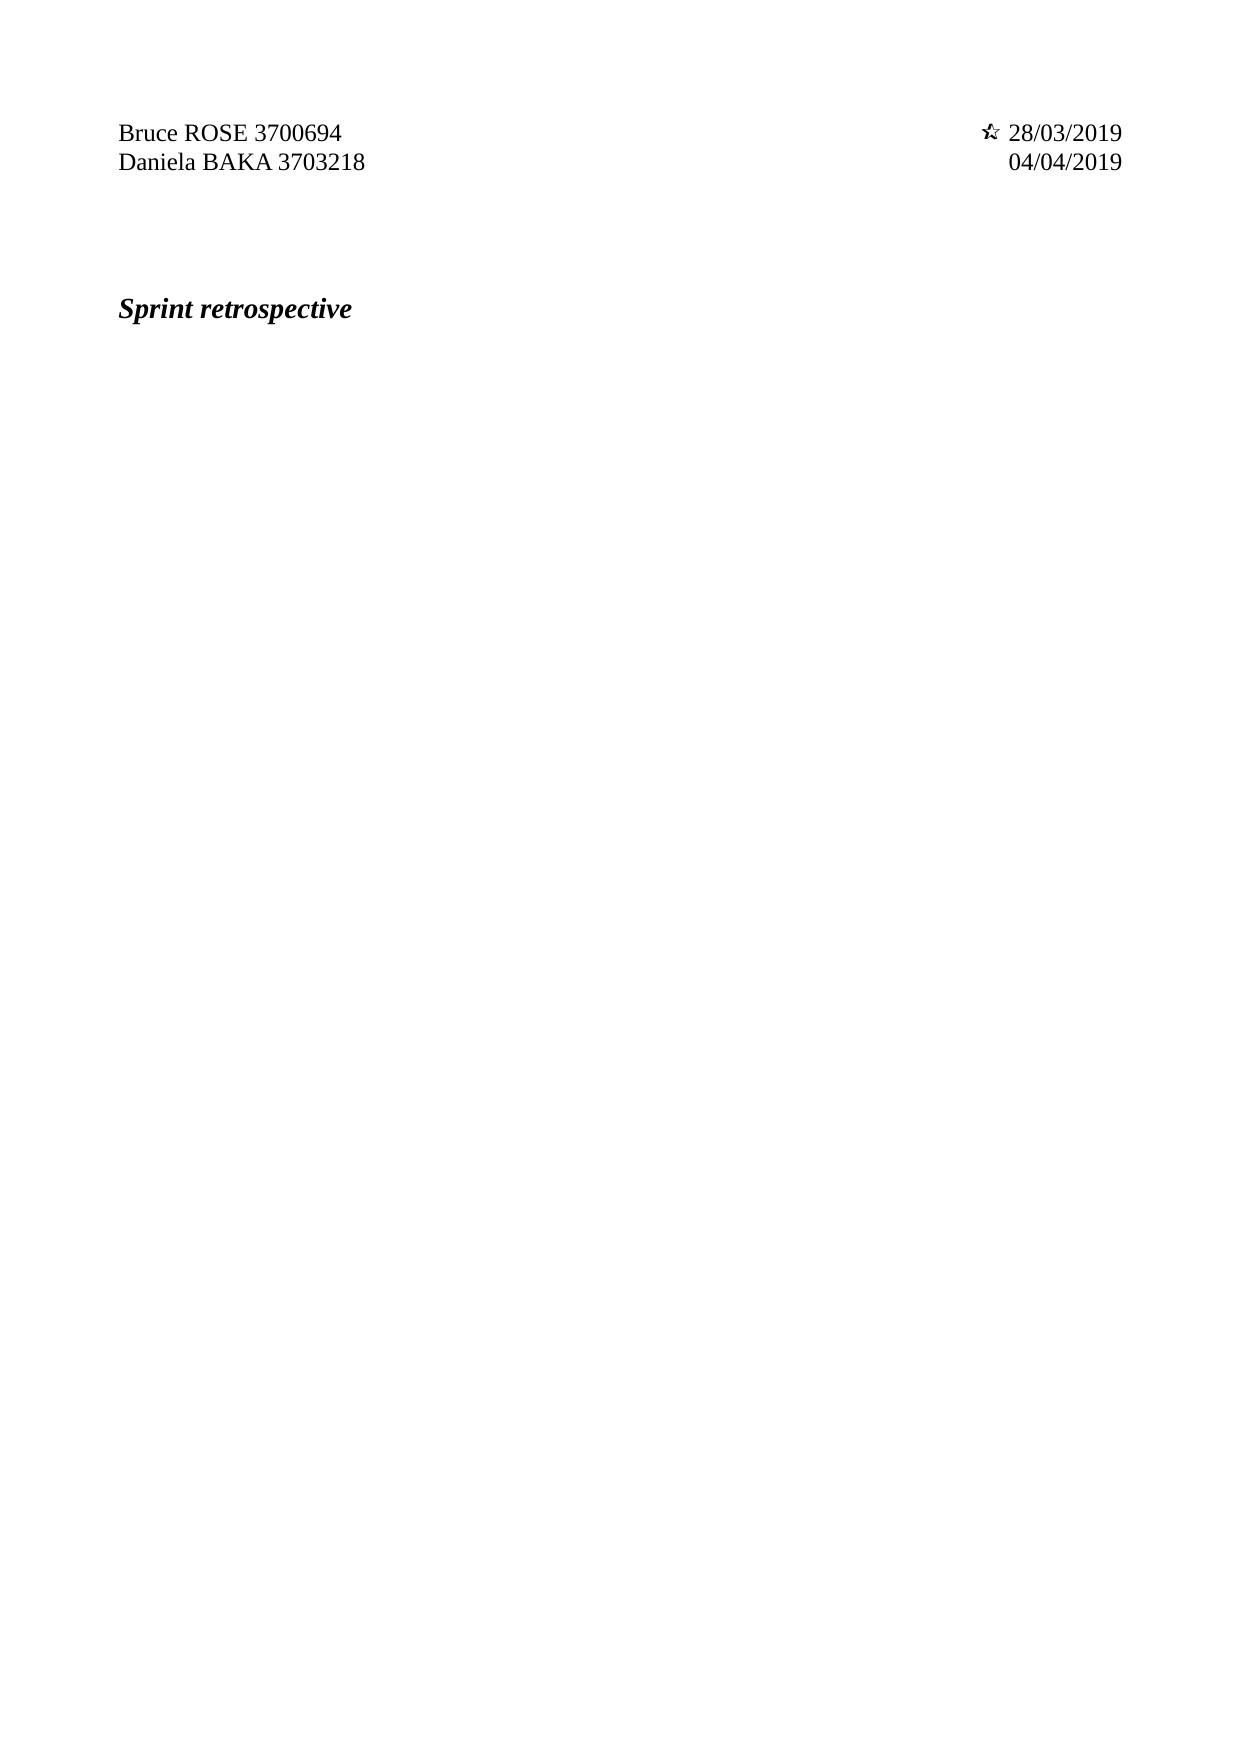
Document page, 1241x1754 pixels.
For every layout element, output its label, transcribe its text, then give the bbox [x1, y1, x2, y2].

text Sprint retrospective [118, 291, 1122, 325]
